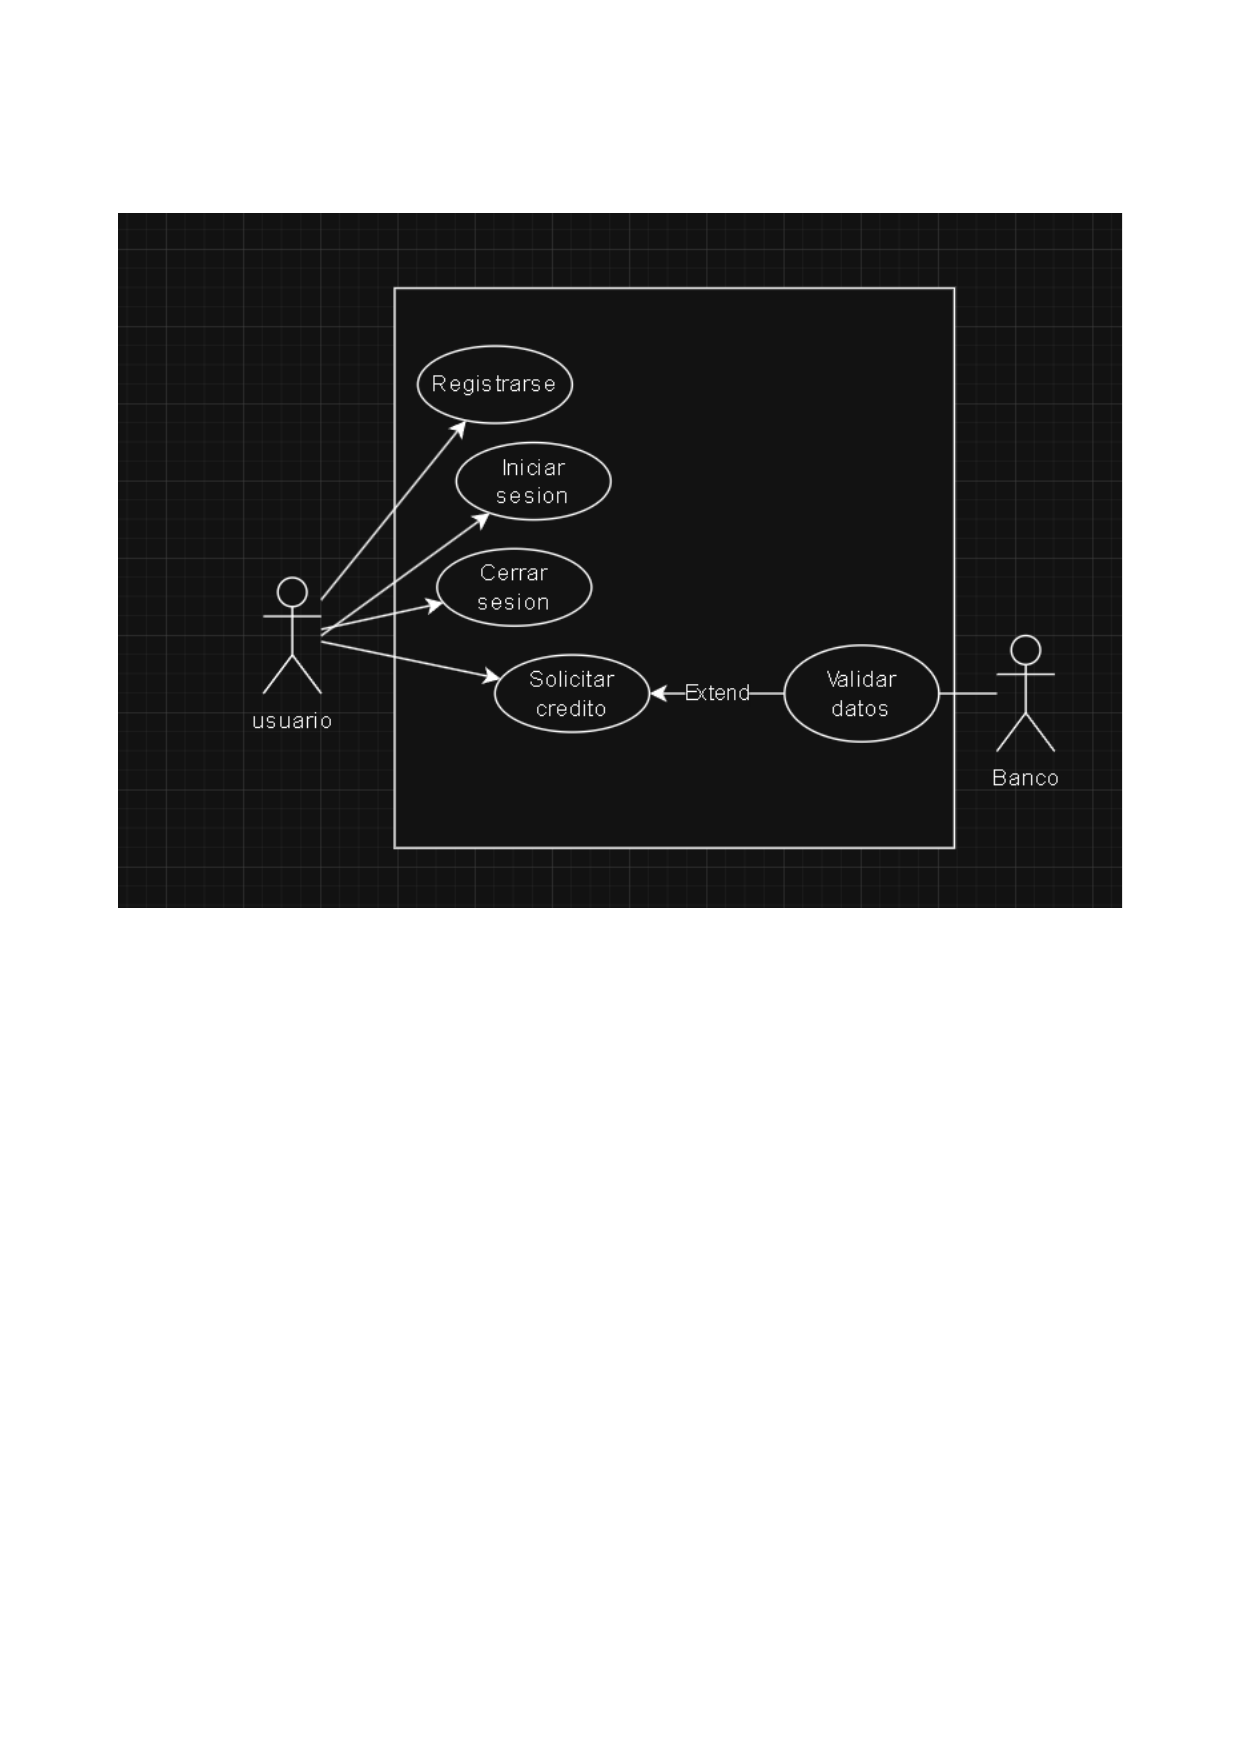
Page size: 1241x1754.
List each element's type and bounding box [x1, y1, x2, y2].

picture [118, 213, 1123, 908]
